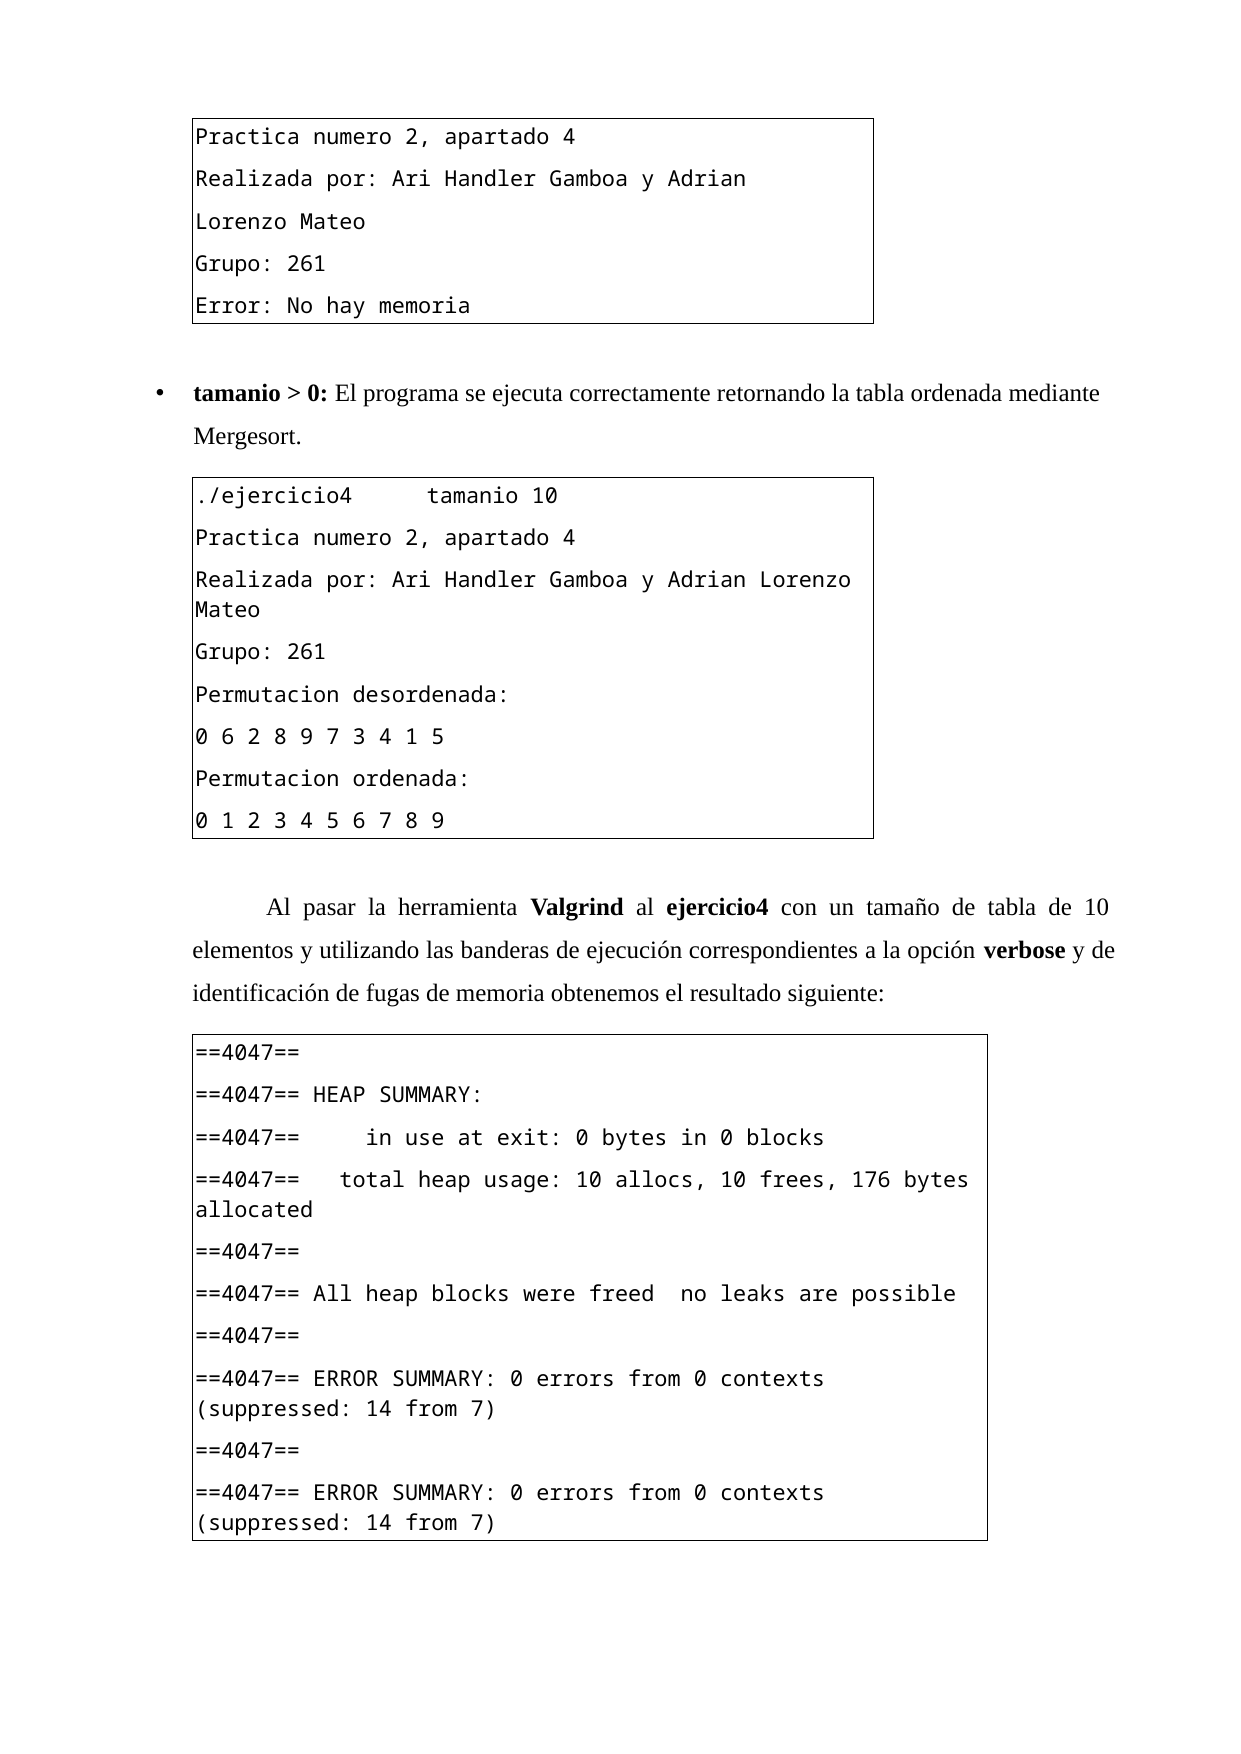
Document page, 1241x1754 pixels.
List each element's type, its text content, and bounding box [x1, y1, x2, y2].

text ==4047== in use at exit: 0 bytes in 0 blocks [193, 1118, 987, 1151]
text Practica numero 2, apartado 4 [193, 519, 873, 552]
text Realizada por: Ari Handler Gamboa y Adrian Lorenzo Mateo [193, 561, 873, 624]
text Permutacion desordenada: [193, 676, 873, 708]
text Grupo: 261 [193, 633, 873, 666]
text ==4047== ERROR SUMMARY: 0 errors from 0 contexts (suppressed: 14 from 7) [193, 1360, 987, 1422]
text Error: No hay memoria [193, 287, 873, 323]
text Grupo: 261 [193, 245, 873, 278]
list tamanio > 0: El programa se ejecuta correctamente retornando la tabla ordenada mediante Mergesort. [156, 378, 1122, 450]
text ==4047== [193, 1317, 987, 1350]
text ==4047== [193, 1233, 987, 1266]
text 0 6 2 8 9 7 3 4 1 5 [193, 718, 873, 751]
text ==4047== ERROR SUMMARY: 0 errors from 0 contexts (suppressed: 14 from 7) [193, 1474, 987, 1540]
text ./ejercicio4 ­tamanio 10 [193, 478, 873, 509]
text ==4047== HEAP SUMMARY: [193, 1076, 987, 1109]
text Practica numero 2, apartado 4 [193, 119, 873, 151]
text Permutacion ordenada: [193, 760, 873, 793]
text ==4047== total heap usage: 10 allocs, 10 frees, 176 bytes allocated [193, 1161, 987, 1223]
text ==4047== All heap blocks were freed ­­ no leaks are possible [193, 1275, 987, 1308]
text 0 1 2 3 4 5 6 7 8 9 [193, 802, 873, 838]
text Al pasar la herramienta Valgrind al ejercicio4 con un tamaño de tabla de 10 elementos y utilizando las banderas de ejecución correspondientes a la opción verbose y de identificación de fugas de memoria obtenemos el resultado siguiente: [118, 892, 1122, 1007]
text Realizada por: Ari Handler Gamboa y Adrian [193, 160, 873, 193]
text Lorenzo Mateo [193, 203, 873, 236]
text ==4047== [193, 1432, 987, 1465]
text ==4047== [193, 1035, 987, 1067]
